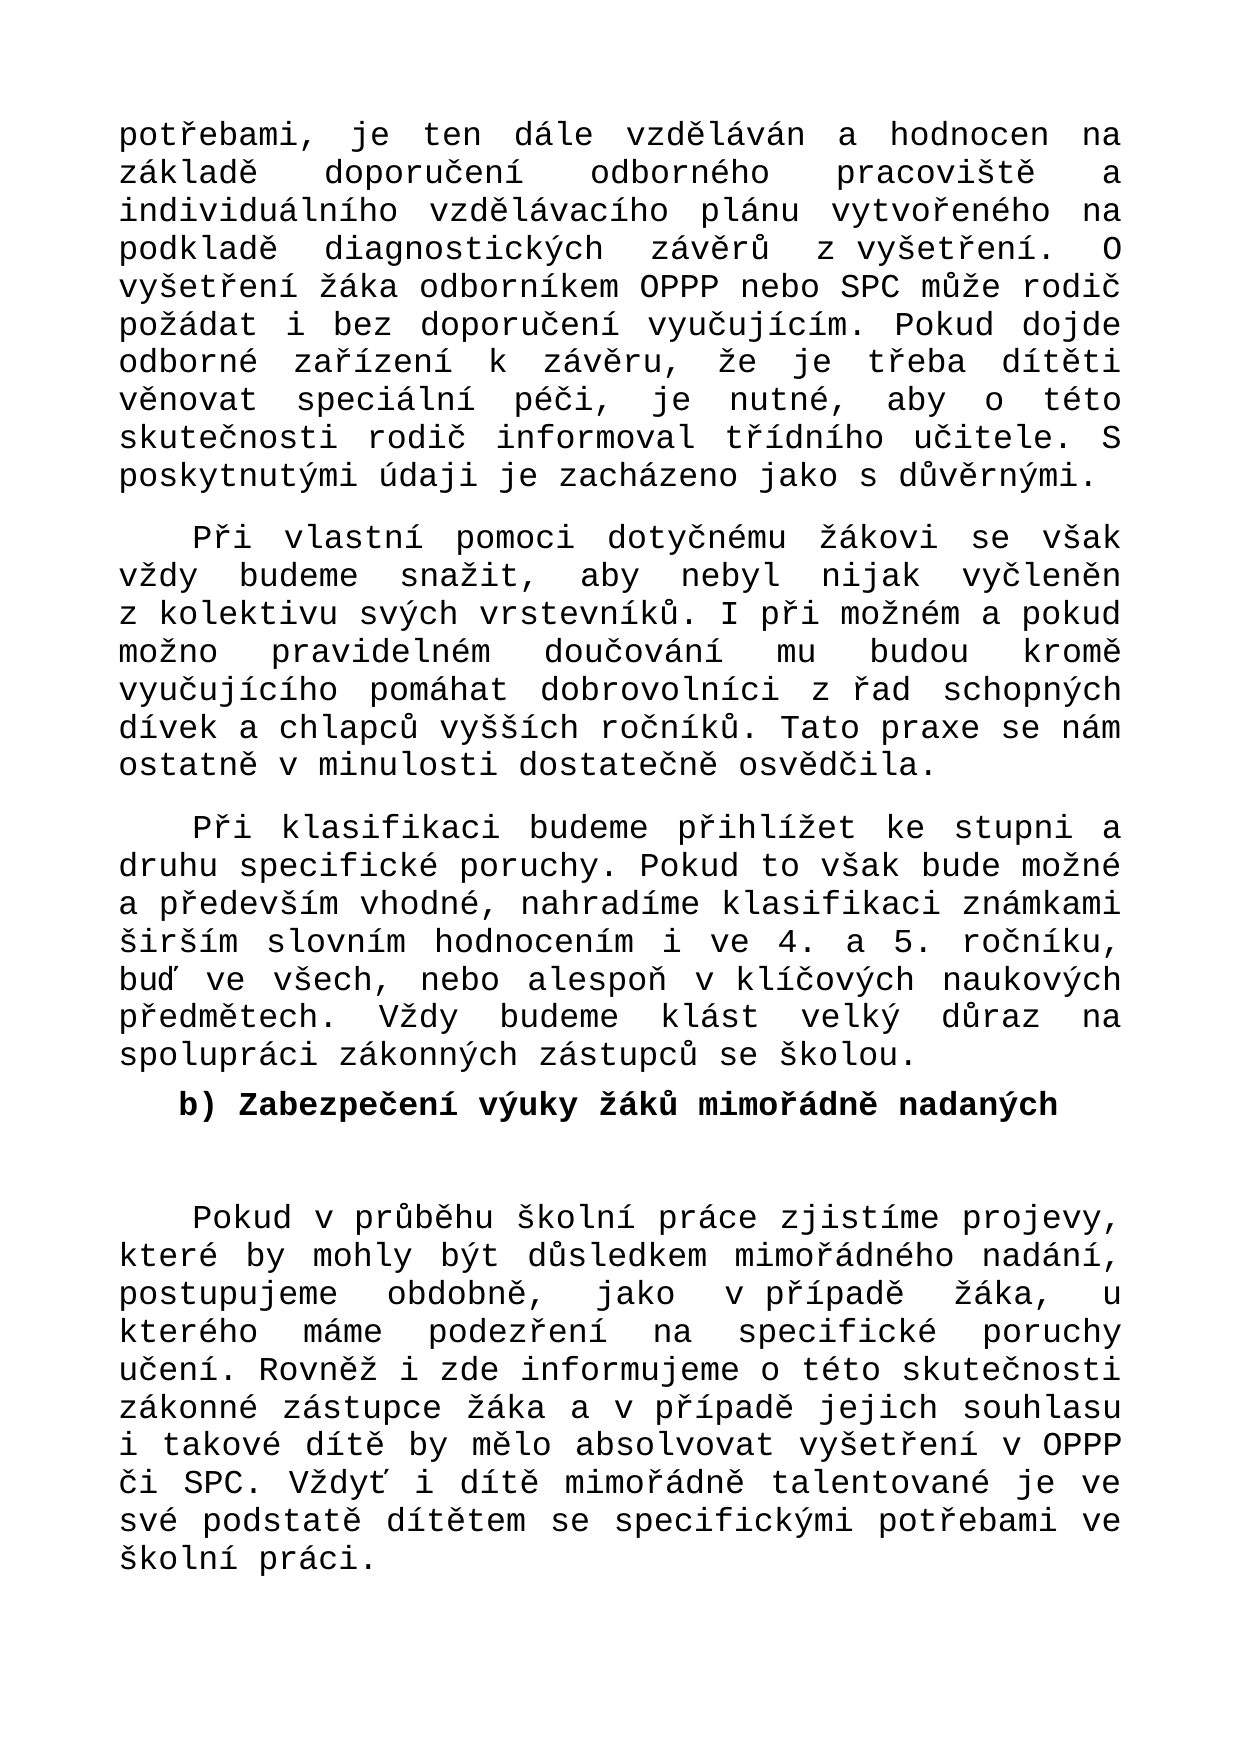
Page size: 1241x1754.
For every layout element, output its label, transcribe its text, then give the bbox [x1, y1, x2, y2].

text potřebami, je ten dále vzděláván a hodnocen na základě doporučení odborného pracoviště a individuálního vzdělávacího plánu vytvořeného na podkladě diagnostických závěrů z vyšetření. O vyšetření žáka odborníkem OPPP nebo SPC může rodič požádat i bez doporučení vyučujícím. Pokud dojde odborné zařízení k závěru, že je třeba dítěti věnovat speciální péči, je nutné, aby o této skutečnosti rodič informoval třídního učitele. S poskytnutými údaji je zacházeno jako s důvěrnými. [118, 118, 1122, 496]
text Při vlastní pomoci dotyčnému žákovi se však vždy budeme snažit, aby nebyl nijak vyčleněn z kolektivu svých vrstevníků. I při možném a pokud možno pravidelném doučování mu budou kromě vyučujícího pomáhat dobrovolníci z řad schopných dívek a chlapců vyšších ročníků. Tato praxe se nám ostatně v minulosti dostatečně osvědčila. [118, 521, 1122, 786]
text Pokud v průběhu školní práce zjistíme projevy, které by mohly být důsledkem mimořádného nadání, postupujeme obdobně, jako v případě žáka, u kterého máme podezření na specifické poruchy učení. Rovněž i zde informujeme o této skutečnosti zákonné zástupce žáka a v případě jejich souhlasu i takové dítě by mělo absolvovat vyšetření v OPPP či SPC. Vždyť i dítě mimořádně talentované je ve své podstatě dítětem se specifickými potřebami ve školní práci. [118, 1201, 1122, 1579]
subtitle b) Zabezpečení výuky žáků mimořádně nadaných [178, 1088, 1122, 1126]
text Při klasifikaci budeme přihlížet ke stupni a druhu specifické poruchy. Pokud to však bude možné a především vhodné, nahradíme klasifikaci známkami širším slovním hodnocením i ve 4. a 5. ročníku, buď ve všech, nebo alespoň v klíčových naukových předmětech. Vždy budeme klást velký důraz na spolupráci zákonných zástupců se školou. [118, 811, 1122, 1076]
